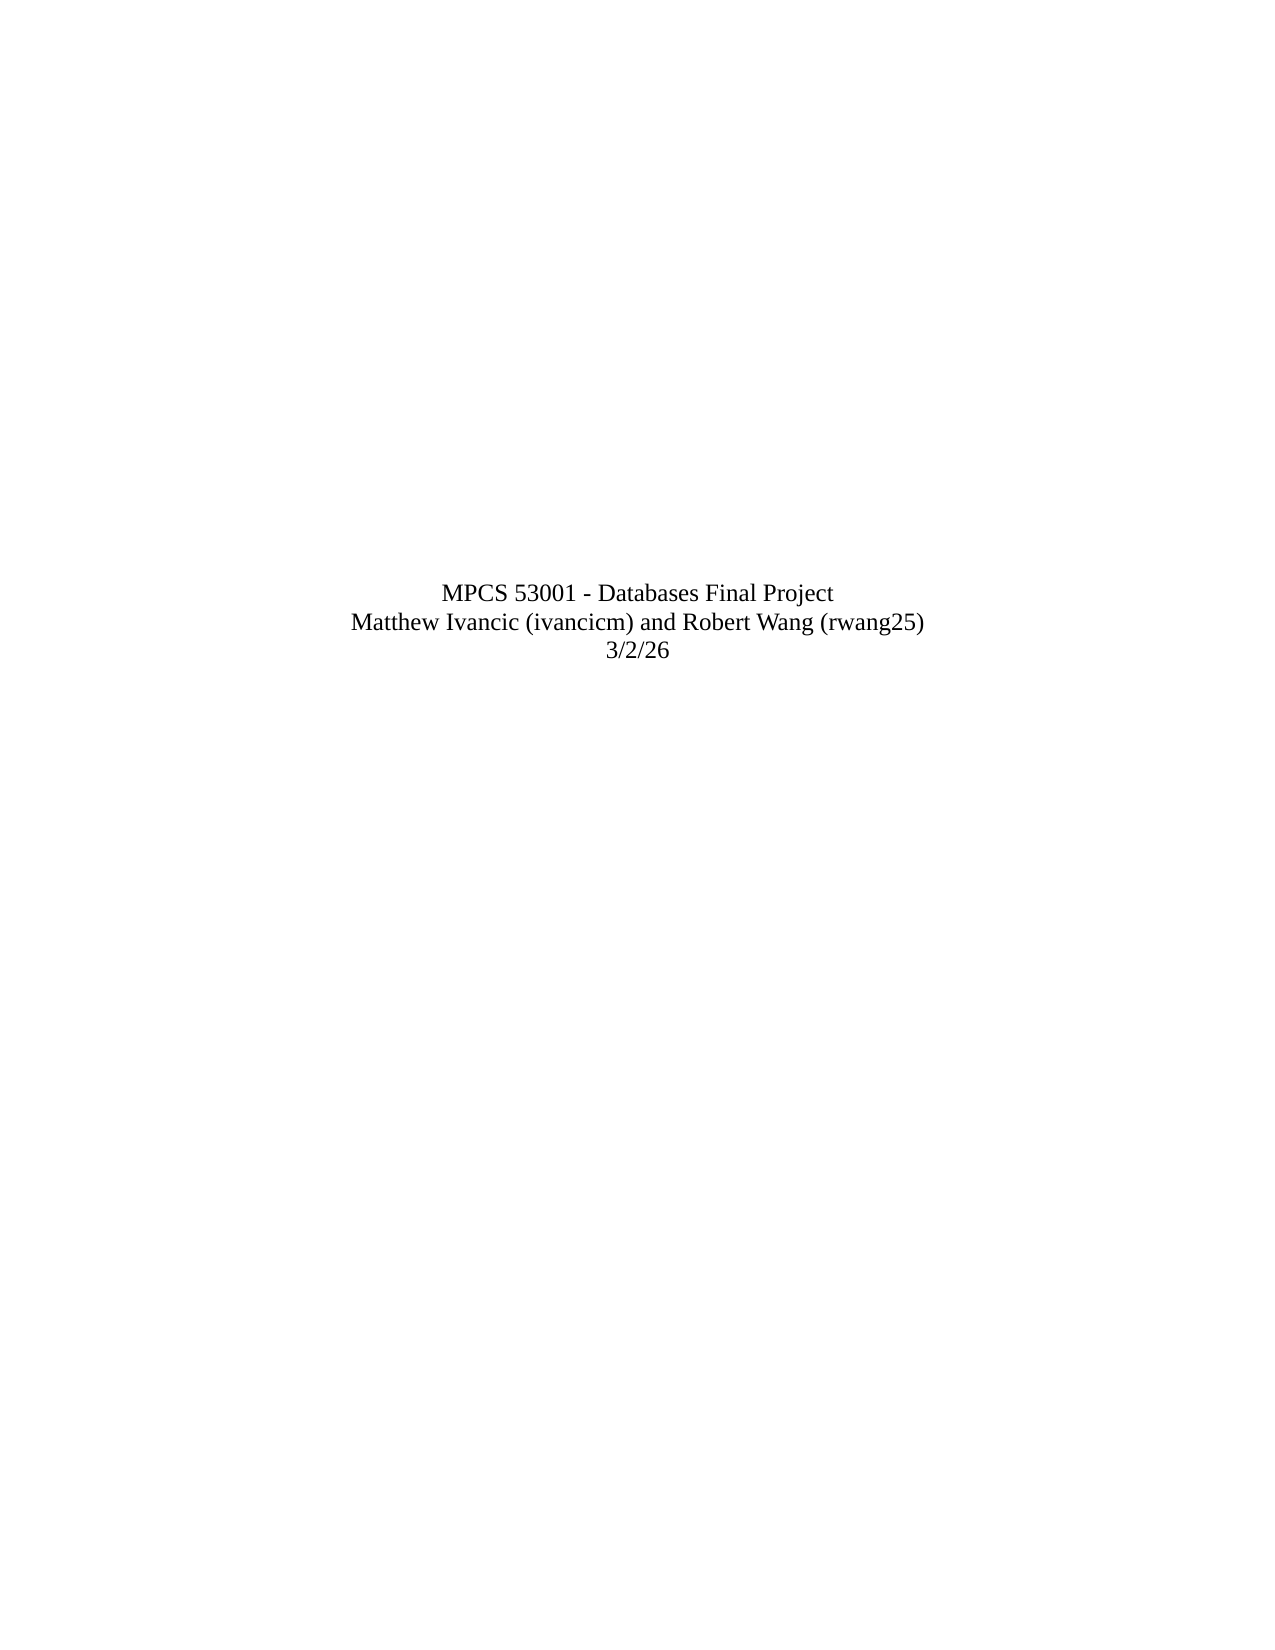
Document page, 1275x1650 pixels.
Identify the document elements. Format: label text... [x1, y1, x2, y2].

text 3/2/26 [118, 636, 1157, 664]
text Matthew Ivancic (ivancicm) and Robert Wang (rwang25) [118, 607, 1157, 636]
text MPCS 53001 - Databases Final Project [118, 578, 1157, 607]
